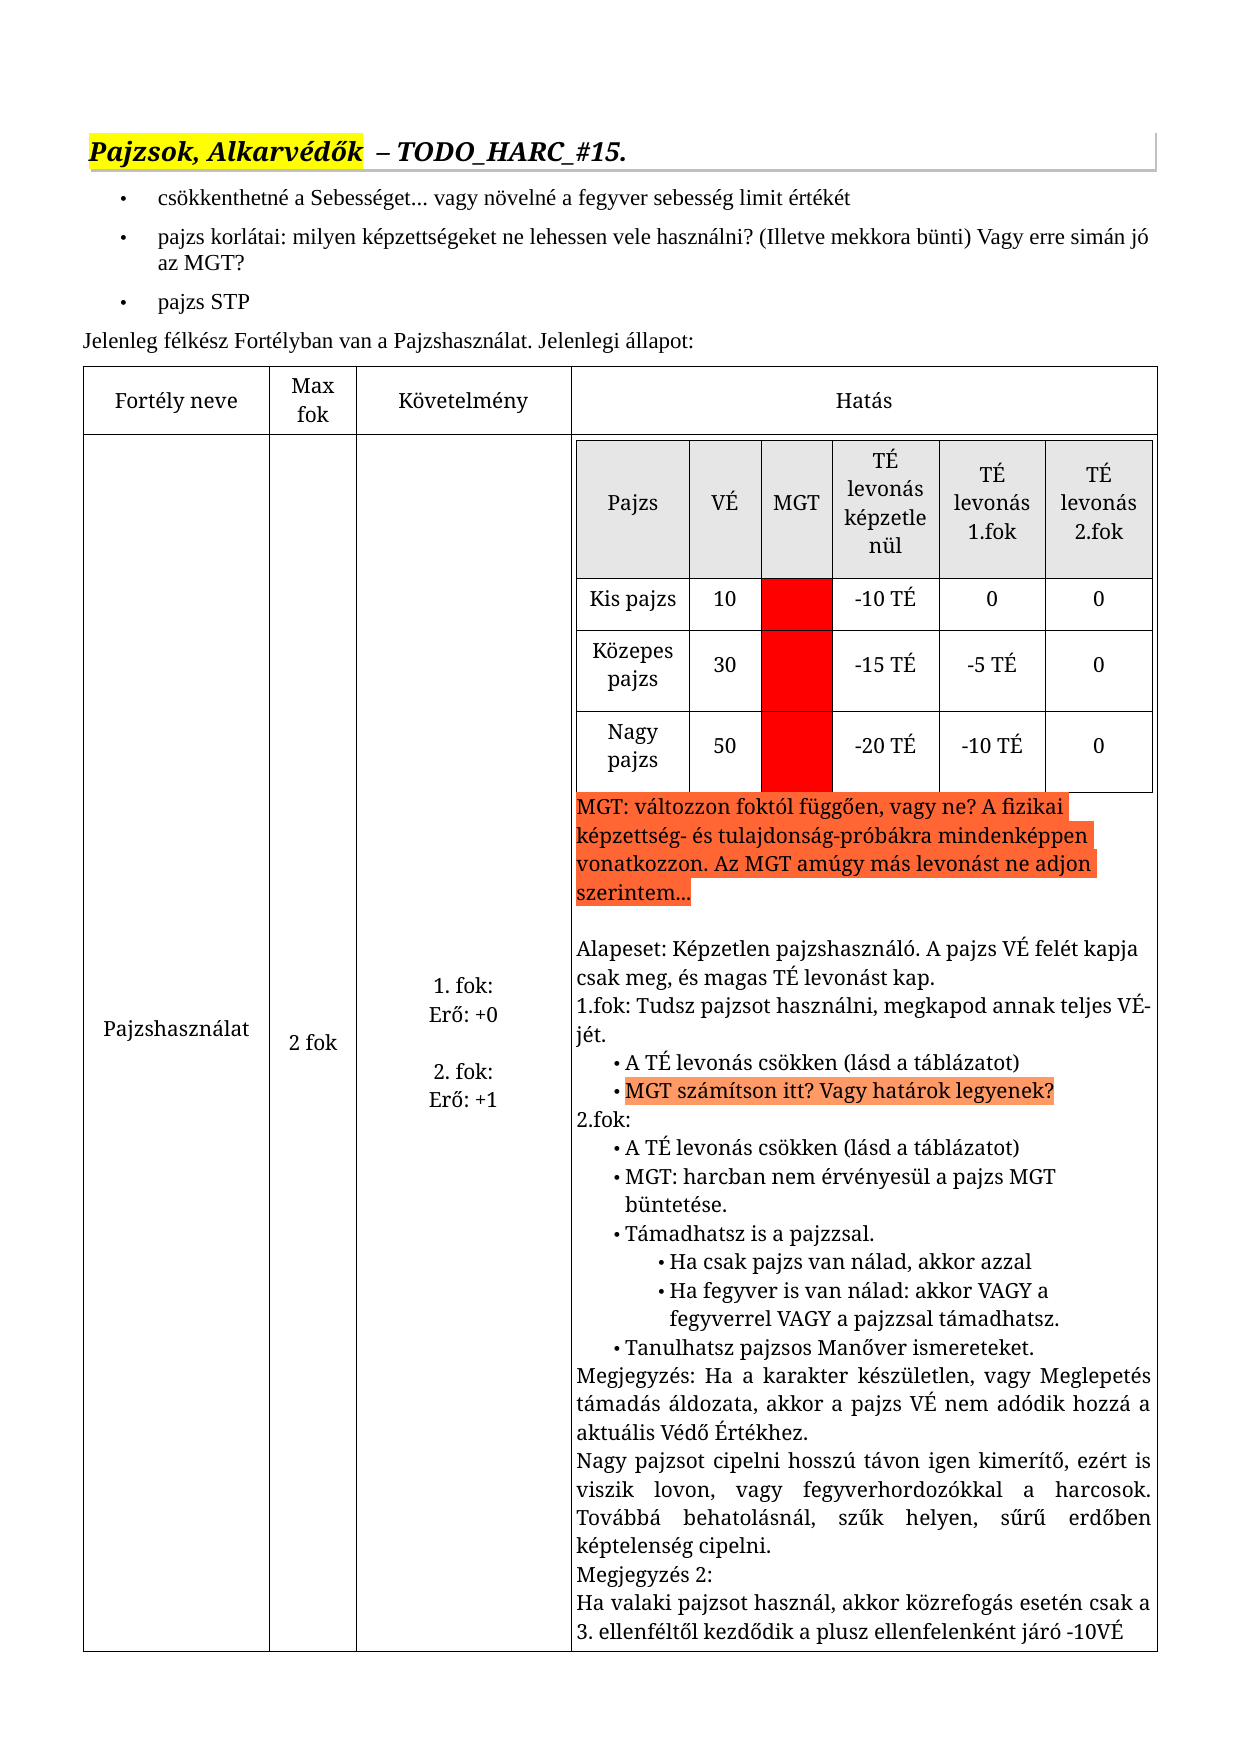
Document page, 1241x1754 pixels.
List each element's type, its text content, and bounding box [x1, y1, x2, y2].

list csökkenthetné a Sebességet... vagy növelné a fegyver sebesség limit értékét [120, 184, 1157, 210]
list pajzs korlátai: milyen képzettségeket ne lehessen vele használni? (Illetve mekkora bünti) Vagy erre simán jó az MGT? [120, 223, 1157, 276]
table_header MGT [762, 441, 832, 578]
table_cell Közepes pajzs [577, 631, 689, 711]
table_header TÉ levonás képzetlenül [833, 441, 939, 578]
table_header TÉ levonás 2.fok [1046, 441, 1152, 578]
text Jelenleg félkész Fortélyban van a Pajzshasználat. Jelenlegi állapot: [83, 327, 1157, 353]
table_cell Pajzshasználat [84, 435, 269, 1651]
table_cell -10 TÉ [940, 712, 1045, 792]
table_cell 50 [690, 712, 761, 792]
table_header Max fok [270, 367, 356, 434]
table_cell [762, 631, 832, 711]
table_cell 10 [690, 579, 761, 630]
table_cell -20 TÉ [833, 712, 939, 792]
table_cell -5 TÉ [940, 631, 1045, 711]
table_cell 0 [1046, 631, 1152, 711]
table_cell -10 TÉ [833, 579, 939, 630]
table_cell 30 [690, 631, 761, 711]
table_cell MGT: változzon foktól függően, vagy ne? A fizikai képzettség- és tulajdonság-próbákra mindenképpen vonatkozzon. Az MGT amúgy más levonást ne adjon szerintem... Alapeset: Képzetlen pajzshasználó. A pajzs VÉ felét kapja csak meg, és magas TÉ levonást kap. 1.fok: Tudsz pajzsot használni, megkapod annak teljes VÉ-jét. A TÉ levonás csökken (lásd a táblázatot) MGT számítson itt? Vagy határok legyenek? 2.fok: A TÉ levonás csökken (lásd a táblázatot) MGT: harcban nem érvényesül a pajzs MGT büntetése. Támadhatsz is a pajzzsal. Ha csak pajzs van nálad, akkor azzal Ha fegyver is van nálad: akkor VAGY a fegyverrel VAGY a pajzzsal támadhatsz. Tanulhatsz pajzsos Manőver ismereteket. Megjegyzés: Ha a karakter készületlen, vagy Meglepetés támadás áldozata, akkor a pajzs VÉ nem adódik hozzá a aktuális Védő Értékhez. Nagy pajzsot cipelni hosszú távon igen kimerítő, ezért is viszik lovon, vagy fegyverhordozókkal a harcosok. Továbbá behatolásnál, szűk helyen, sűrű erdőben képtelenség cipelni. Megjegyzés 2: Ha valaki pajzsot használ, akkor közrefogás esetén csak a 3. ellenféltől kezdődik a plusz ellenfelenként járó -10VÉ [572, 435, 1157, 1651]
table_cell 2 fok [270, 435, 356, 1651]
table_header TÉ levonás 1.fok [940, 441, 1045, 578]
table_cell Kis pajzs [577, 579, 689, 630]
table_cell Nagy pajzs [577, 712, 689, 792]
table_cell 0 [1046, 579, 1152, 630]
table_header Követelmény [357, 367, 571, 434]
table_header Pajzs [577, 441, 689, 578]
table_header Hatás [572, 367, 1157, 434]
list pajzs STP [120, 288, 1157, 314]
table_cell -15 TÉ [833, 631, 939, 711]
table_header Fortély neve [84, 367, 269, 434]
table_cell 0 [940, 579, 1045, 630]
table_cell [762, 579, 832, 630]
subtitle Pajzsok, Alkarvédők – TODO_HARC_#15. [89, 133, 1154, 169]
table_header VÉ [690, 441, 761, 578]
table_cell [762, 712, 832, 792]
table_cell 1. fok: Erő: +0 2. fok: Erő: +1 [357, 435, 571, 1651]
table_cell 0 [1046, 712, 1152, 792]
